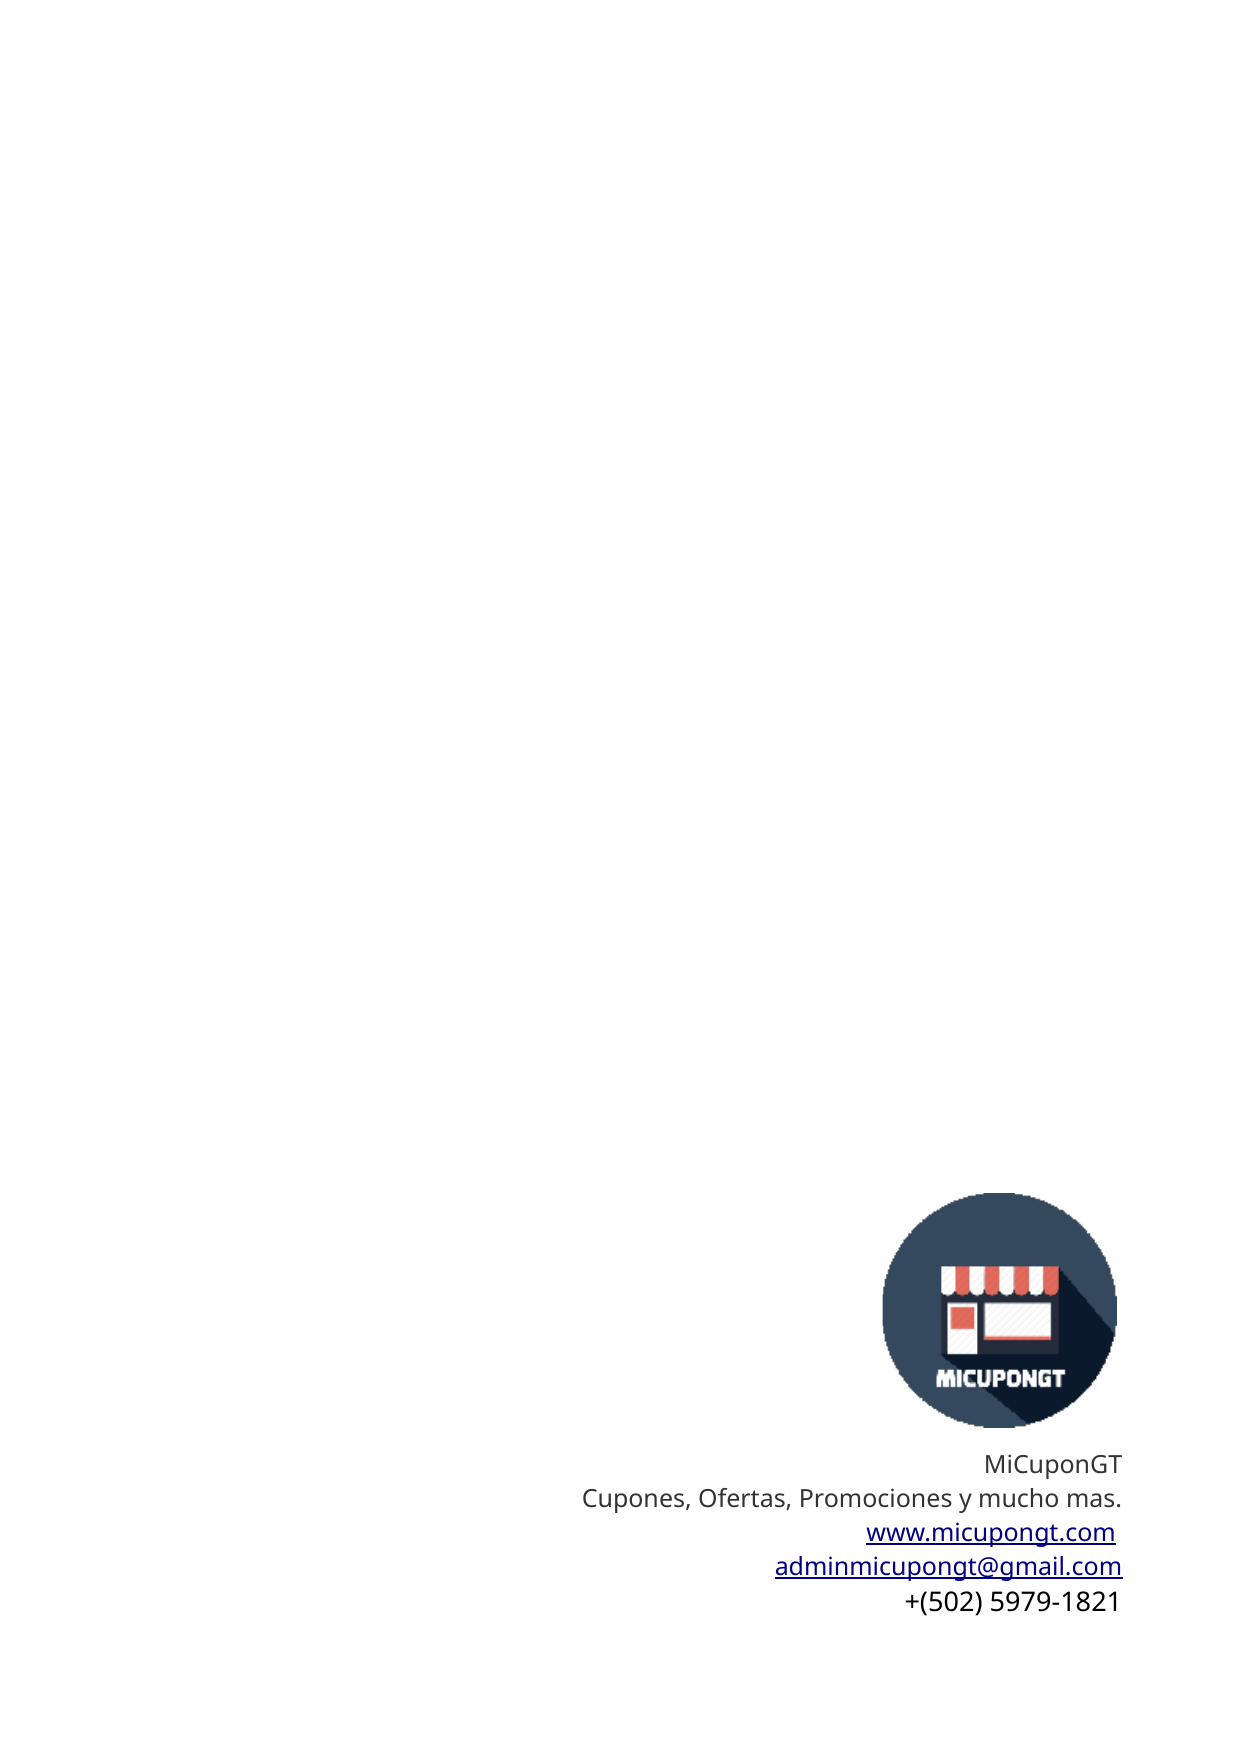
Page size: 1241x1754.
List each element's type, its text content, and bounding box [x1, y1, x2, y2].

text www.micupongt.com [118, 1514, 1122, 1548]
text MiCuponGT [118, 1446, 1122, 1480]
text +(502) 5979-1821 [118, 1582, 1122, 1619]
text Cupones, Ofertas, Promociones y mucho mas. [118, 1480, 1122, 1514]
text adminmicupongt@gmail.com [118, 1548, 1122, 1582]
picture [882, 1193, 1117, 1428]
